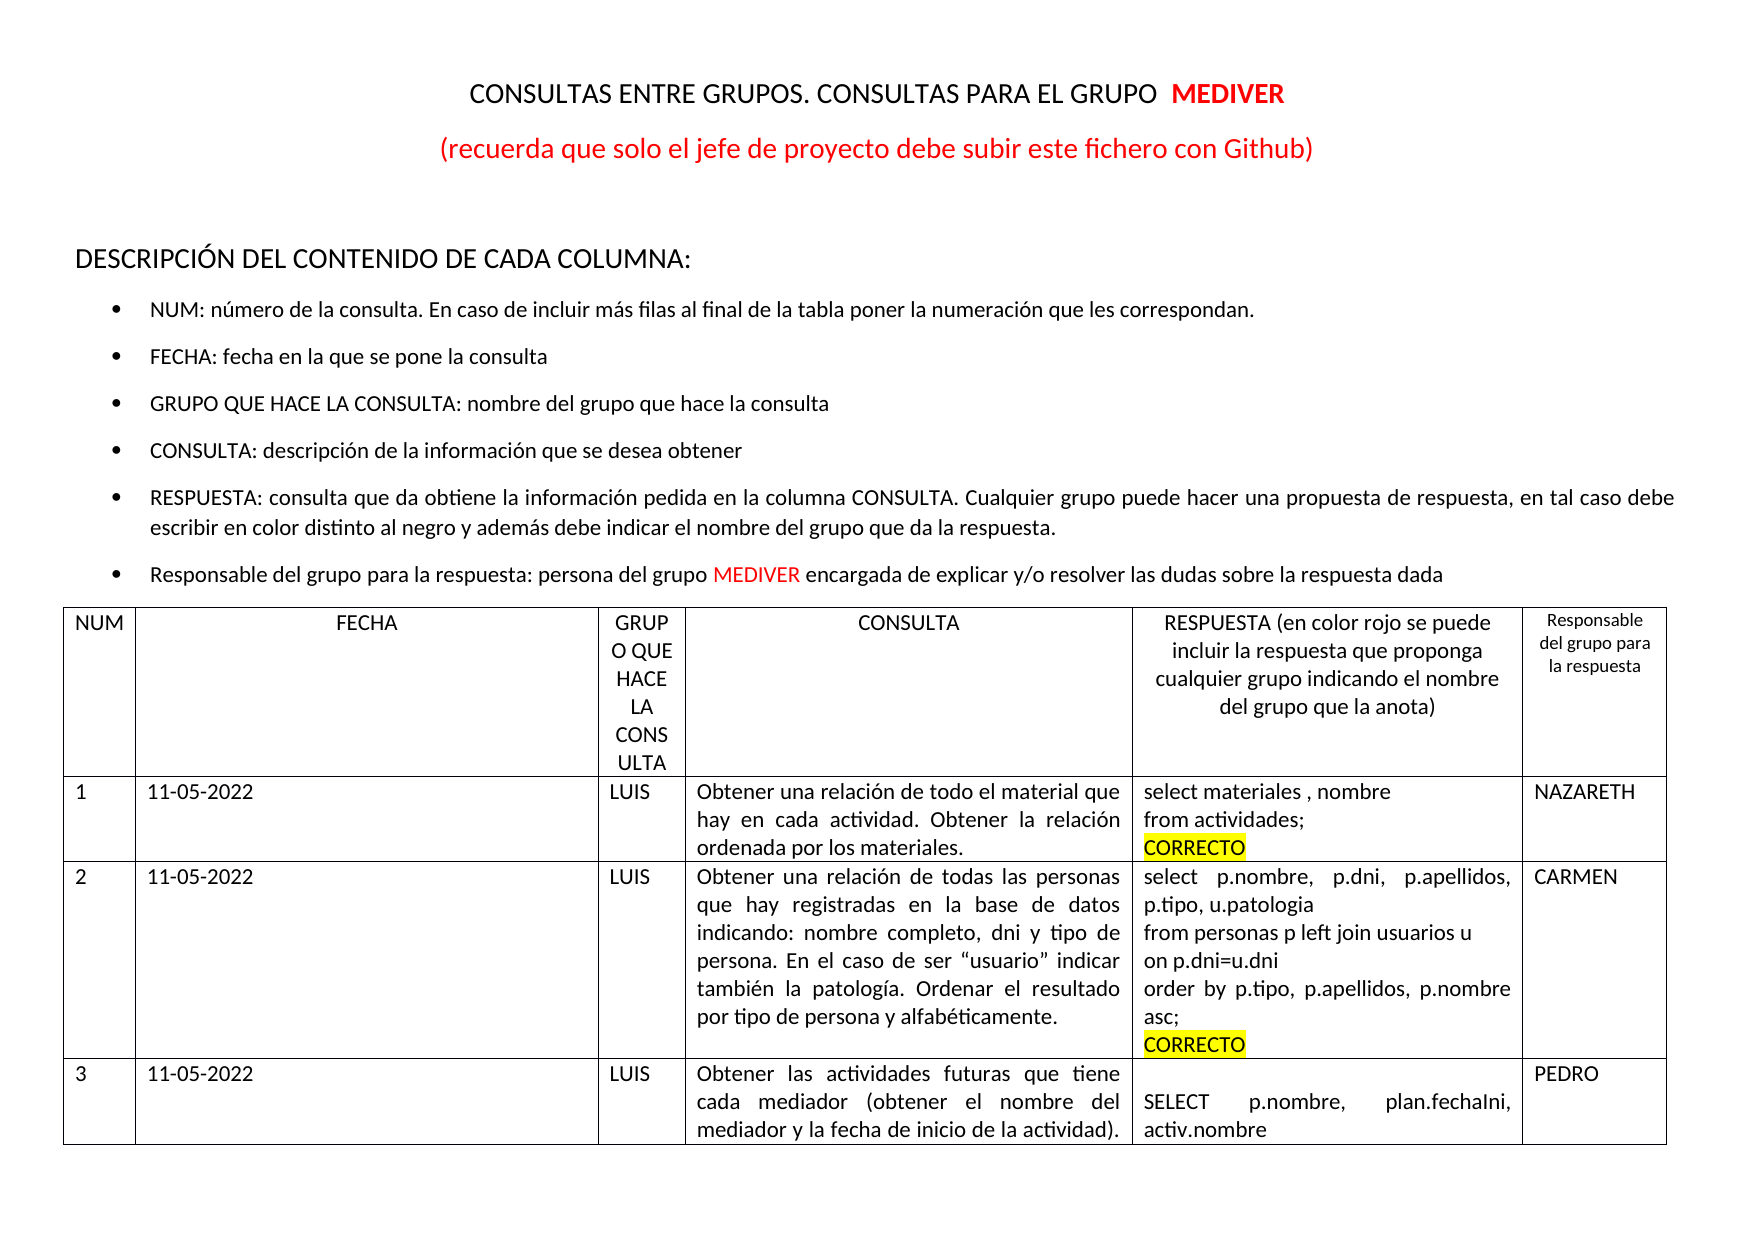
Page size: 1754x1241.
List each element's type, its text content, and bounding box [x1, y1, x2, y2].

table_cell LUIS [599, 862, 685, 1058]
table_cell Obtener una relación de todo el material que hay en cada actividad. Obtener la relación ordenada por los materiales. [686, 777, 1132, 861]
table_cell 11-05-2022 [136, 777, 598, 861]
text CONSULTAS ENTRE GRUPOS. CONSULTAS PARA EL GRUPO MEDIVER [75, 75, 1679, 111]
table_cell select p.nombre, p.dni, p.apellidos, p.tipo, u.patologia from personas p left join usuarios u on p.dni=u.dni order by p.tipo, p.apellidos, p.nombre asc; CORRECTO [1133, 862, 1522, 1058]
table_cell NAZARETH [1523, 777, 1666, 861]
table_header CONSULTA [686, 608, 1132, 776]
text (recuerda que solo el jefe de proyecto debe subir este fichero con Github) [75, 130, 1679, 166]
table_cell CARMEN [1523, 862, 1666, 1058]
list NUM: número de la consulta. En caso de incluir más filas al final de la tabla poner la numeración que les correspondan. [112, 295, 1679, 323]
table_header FECHA [136, 608, 598, 776]
table_cell select materiales , nombre from actividades; CORRECTO [1133, 777, 1522, 861]
table_header GRUPO QUE HACE LA CONSULTA [599, 608, 685, 776]
table_cell 1 [64, 777, 135, 861]
table_cell PEDRO [1523, 1059, 1666, 1143]
table_header RESPUESTA (en color rojo se puede incluir la respuesta que proponga cualquier grupo indicando el nombre del grupo que la anota) [1133, 608, 1522, 776]
list FECHA: fecha en la que se pone la consulta [112, 342, 1679, 370]
list Responsable del grupo para la respuesta: persona del grupo MEDIVER encargada de explicar y/o resolver las dudas sobre la respuesta dada [112, 560, 1679, 588]
list GRUPO QUE HACE LA CONSULTA: nombre del grupo que hace la consulta [112, 389, 1679, 417]
table_cell 11-05-2022 [136, 862, 598, 1058]
table_header Responsable del grupo para la respuesta [1523, 608, 1666, 776]
table_header NUM [64, 608, 135, 776]
table_cell 3 [64, 1059, 135, 1143]
table_cell 11-05-2022 [136, 1059, 598, 1143]
list RESPUESTA: consulta que da obtiene la información pedida en la columna CONSULTA. Cualquier grupo puede hacer una propuesta de respuesta, en tal caso debe escribir en color distinto al negro y además debe indicar el nombre del grupo que da la respuesta. [112, 483, 1679, 541]
list CONSULTA: descripción de la información que se desea obtener [112, 436, 1679, 464]
table_cell LUIS [599, 777, 685, 861]
table_cell Obtener una relación de todas las personas que hay registradas en la base de datos indicando: nombre completo, dni y tipo de persona. En el caso de ser “usuario” indicar también la patología. Ordenar el resultado por tipo de persona y alfabéticamente. [686, 862, 1132, 1058]
table_cell SELECT p.nombre, plan.fechaIni, activ.nombre [1133, 1059, 1522, 1143]
table_cell 2 [64, 862, 135, 1058]
table_cell LUIS [599, 1059, 685, 1143]
table_cell Obtener las actividades futuras que tiene cada mediador (obtener el nombre del mediador y la fecha de inicio de la actividad). [686, 1059, 1132, 1143]
text DESCRIPCIÓN DEL CONTENIDO DE CADA COLUMNA: [75, 240, 1679, 276]
